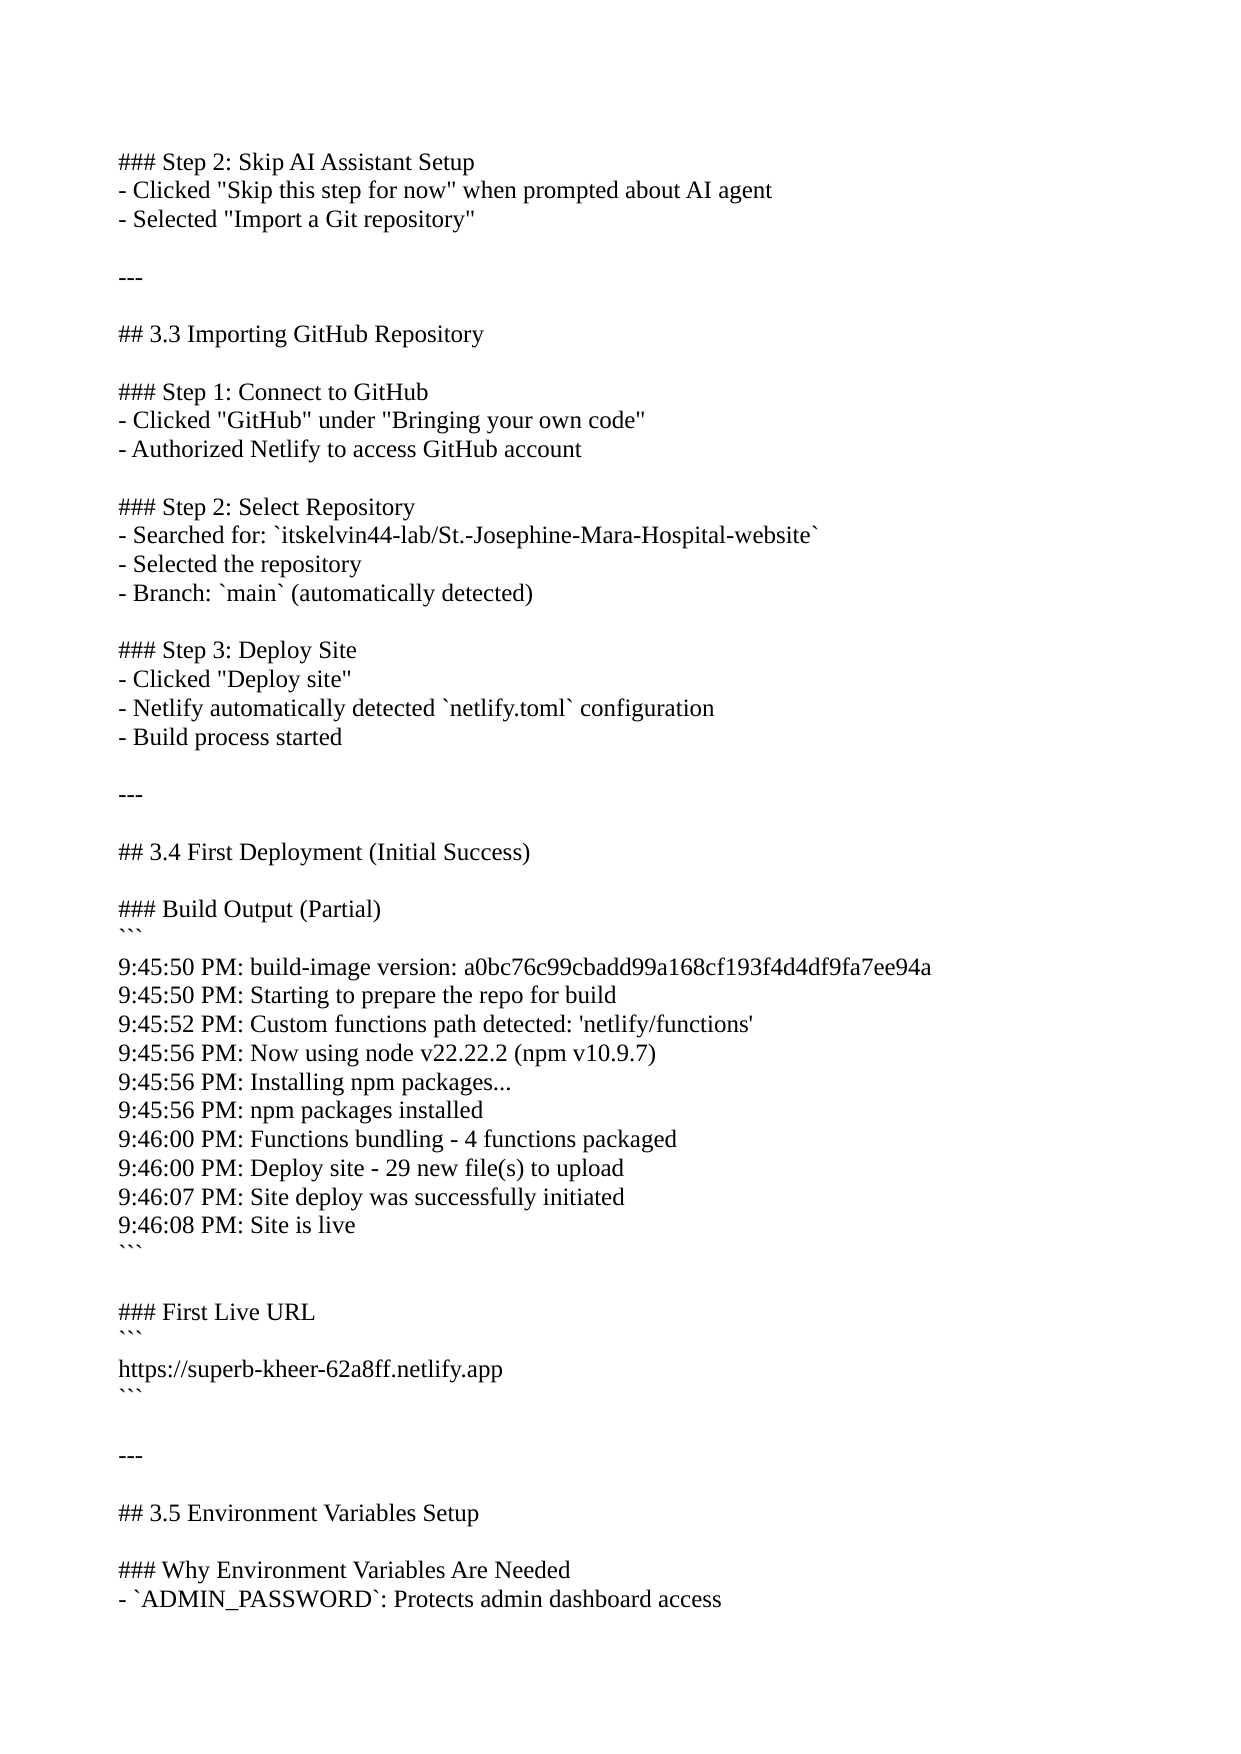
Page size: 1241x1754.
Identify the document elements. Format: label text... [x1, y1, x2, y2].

text - Clicked "Skip this step for now" when prompted about AI agent [118, 176, 1122, 204]
text ### Step 3: Deploy Site [118, 636, 1122, 664]
text ### Step 2: Skip AI Assistant Setup [118, 147, 1122, 176]
text ## 3.3 Importing GitHub Repository [118, 319, 1122, 348]
text - Branch: `main` (automatically detected) [118, 578, 1122, 607]
text ``` [118, 1239, 1122, 1268]
text 9:46:00 PM: Deploy site - 29 new file(s) to upload [118, 1153, 1122, 1182]
text 9:45:56 PM: Now using node v22.22.2 (npm v10.9.7) [118, 1038, 1122, 1067]
text 9:46:07 PM: Site deploy was successfully initiated [118, 1182, 1122, 1211]
text - Build process started [118, 722, 1122, 751]
text --- [118, 262, 1122, 291]
text ### Step 2: Select Repository [118, 492, 1122, 521]
text ``` [118, 923, 1122, 952]
text ## 3.4 First Deployment (Initial Success) [118, 837, 1122, 866]
text --- [118, 1441, 1122, 1469]
text --- [118, 779, 1122, 808]
text - Authorized Netlify to access GitHub account [118, 434, 1122, 463]
text https://superb-kheer-62a8ff.netlify.app [118, 1354, 1122, 1383]
text - Clicked "Deploy site" [118, 664, 1122, 693]
text 9:46:08 PM: Site is live ✨ [118, 1211, 1122, 1239]
text - Netlify automatically detected `netlify.toml` configuration [118, 693, 1122, 722]
text 9:45:52 PM: Custom functions path detected: 'netlify/functions' [118, 1009, 1122, 1038]
text - Selected "Import a Git repository" [118, 204, 1122, 233]
text ### Why Environment Variables Are Needed [118, 1556, 1122, 1584]
text - `ADMIN_PASSWORD`: Protects admin dashboard access [118, 1584, 1122, 1613]
text - Searched for: `itskelvin44-lab/St.-Josephine-Mara-Hospital-website` [118, 521, 1122, 549]
text ### First Live URL [118, 1297, 1122, 1326]
text 9:45:56 PM: npm packages installed [118, 1096, 1122, 1124]
text - Clicked "GitHub" under "Bringing your own code" [118, 406, 1122, 434]
text ``` [118, 1383, 1122, 1412]
text 9:45:56 PM: Installing npm packages... [118, 1067, 1122, 1096]
text ``` [118, 1326, 1122, 1354]
text 9:45:50 PM: Starting to prepare the repo for build [118, 981, 1122, 1009]
text 9:45:50 PM: build-image version: a0bc76c99cbadd99a168cf193f4d4df9fa7ee94a [118, 952, 1122, 981]
text - Selected the repository [118, 549, 1122, 578]
text ## 3.5 Environment Variables Setup [118, 1498, 1122, 1527]
text ### Step 1: Connect to GitHub [118, 377, 1122, 406]
text ### Build Output (Partial) [118, 894, 1122, 923]
text 9:46:00 PM: Functions bundling - 4 functions packaged [118, 1124, 1122, 1153]
